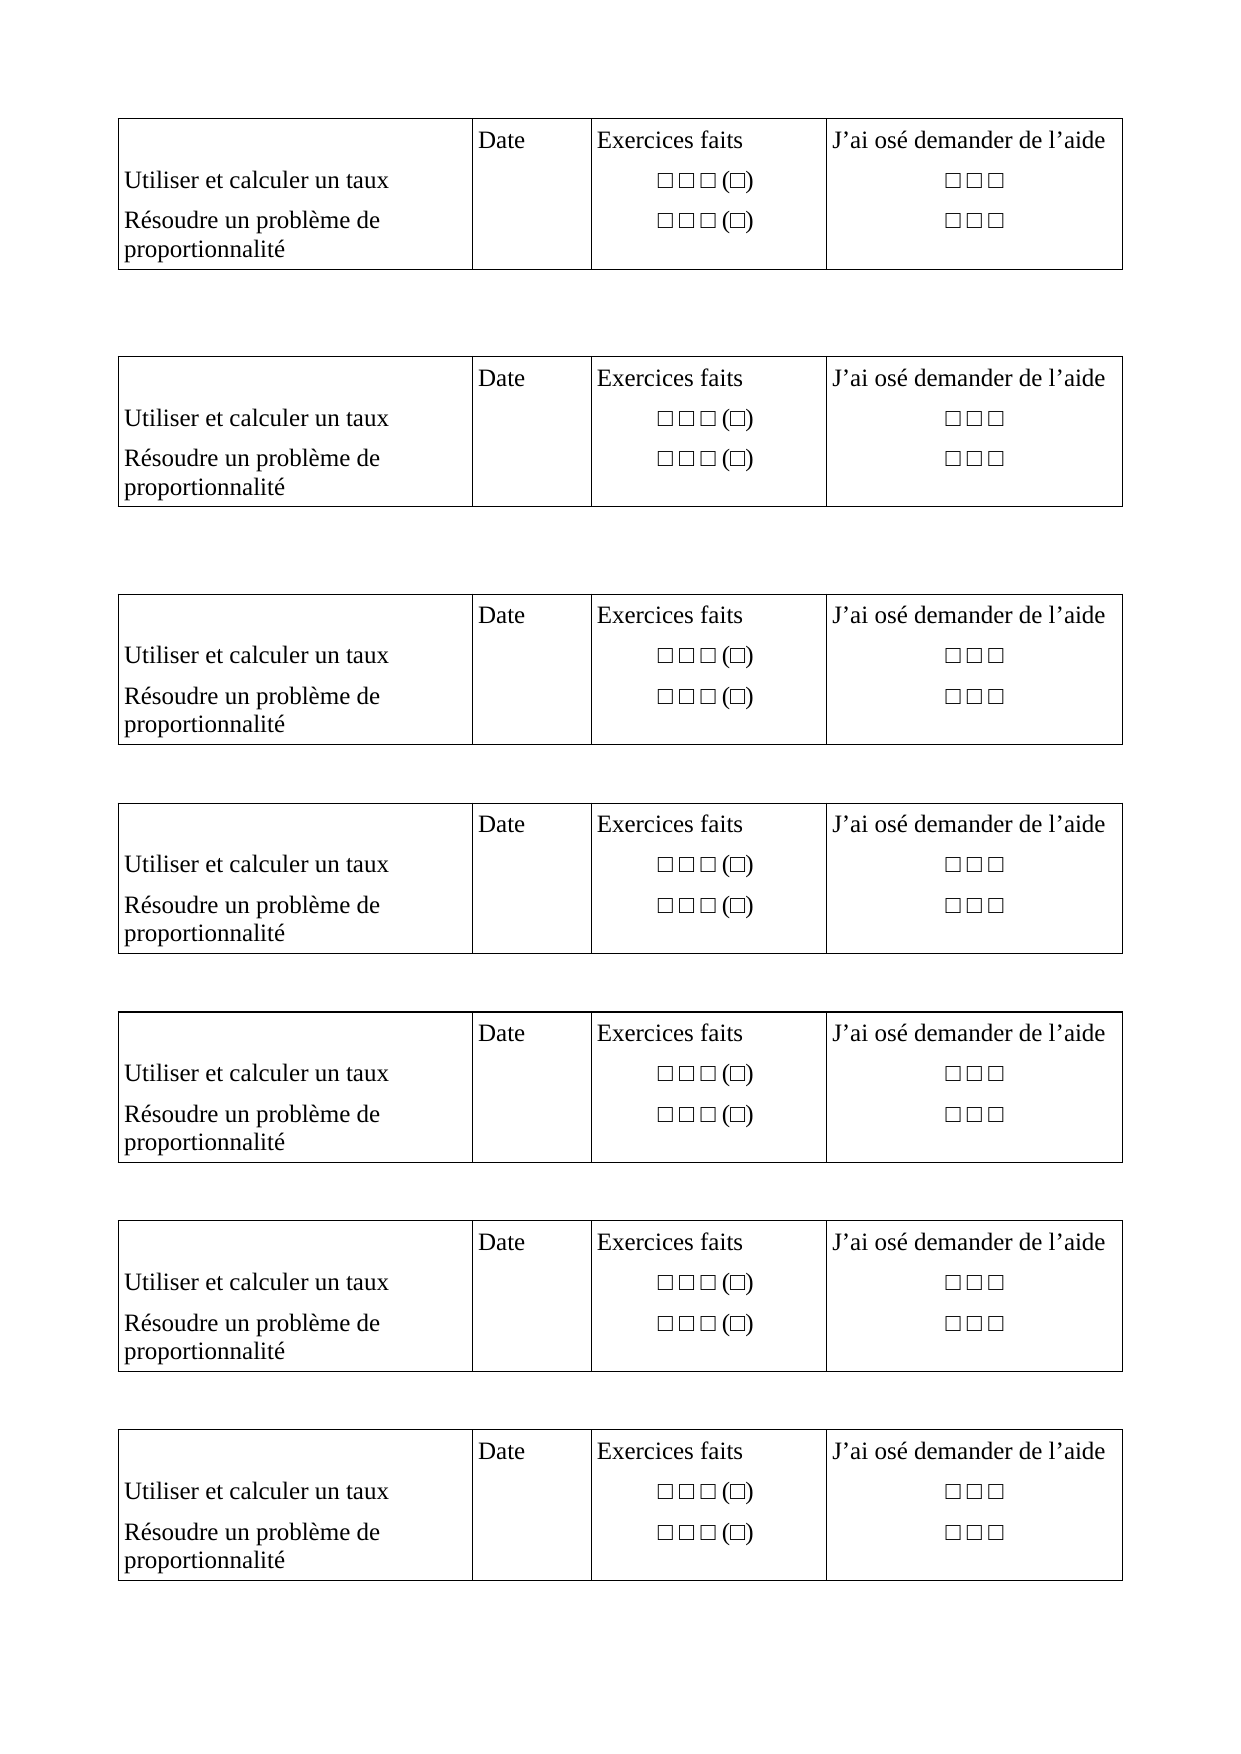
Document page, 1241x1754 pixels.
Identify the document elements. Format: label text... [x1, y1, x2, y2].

table_cell Résoudre un problème de proportionnalité [119, 1093, 472, 1162]
table_cell □ □ □ (□) [592, 159, 826, 199]
table_cell [473, 635, 591, 675]
table_cell □ □ □ [827, 884, 1122, 953]
table_cell □ □ □ (□) [592, 635, 826, 675]
table_cell □ □ □ [827, 1302, 1122, 1371]
table_header Exercices faits [592, 1221, 826, 1262]
table_cell □ □ □ [827, 397, 1122, 437]
table_header Date [473, 1430, 591, 1471]
table_header Date [473, 357, 591, 397]
table_cell Utiliser et calculer un taux [119, 635, 472, 675]
table_cell [473, 1093, 591, 1162]
table_header J’ai osé demander de l’aide [827, 119, 1122, 159]
table_cell □ □ □ [827, 1053, 1122, 1093]
table_cell □ □ □ (□) [592, 200, 826, 268]
table_cell □ □ □ [827, 159, 1122, 199]
table_cell [473, 1511, 591, 1580]
table_header [119, 1221, 472, 1262]
table_cell □ □ □ (□) [592, 1471, 826, 1511]
table_cell Utiliser et calculer un taux [119, 1262, 472, 1302]
table_cell [473, 397, 591, 437]
table_cell □ □ □ (□) [592, 844, 826, 884]
table_cell Résoudre un problème de proportionnalité [119, 1511, 472, 1580]
table_cell □ □ □ (□) [592, 884, 826, 953]
table_header Exercices faits [592, 119, 826, 159]
table_header Date [473, 119, 591, 159]
table_cell Résoudre un problème de proportionnalité [119, 200, 472, 268]
table_cell □ □ □ (□) [592, 1093, 826, 1162]
table_cell Utiliser et calculer un taux [119, 159, 472, 199]
table_cell □ □ □ [827, 200, 1122, 268]
table_header Date [473, 1221, 591, 1262]
table_cell □ □ □ [827, 1471, 1122, 1511]
table_cell □ □ □ [827, 1511, 1122, 1580]
table_cell [473, 675, 591, 744]
table_cell □ □ □ (□) [592, 1511, 826, 1580]
table_cell □ □ □ (□) [592, 1053, 826, 1093]
table_cell □ □ □ [827, 1093, 1122, 1162]
table_header [119, 595, 472, 635]
table_cell □ □ □ [827, 635, 1122, 675]
table_header J’ai osé demander de l’aide [827, 1430, 1122, 1471]
table_header [119, 804, 472, 844]
table_header J’ai osé demander de l’aide [827, 1013, 1122, 1053]
table_cell [473, 159, 591, 199]
table_header Exercices faits [592, 1430, 826, 1471]
table_cell Utiliser et calculer un taux [119, 844, 472, 884]
table_cell [473, 1302, 591, 1371]
table_cell □ □ □ [827, 437, 1122, 506]
table_cell [473, 437, 591, 506]
table_header Date [473, 1013, 591, 1053]
table_header J’ai osé demander de l’aide [827, 804, 1122, 844]
table_cell □ □ □ (□) [592, 675, 826, 744]
table_cell □ □ □ (□) [592, 437, 826, 506]
table_cell □ □ □ (□) [592, 1262, 826, 1302]
table_cell Utiliser et calculer un taux [119, 1053, 472, 1093]
table_header J’ai osé demander de l’aide [827, 595, 1122, 635]
table_cell [473, 1262, 591, 1302]
table_header Exercices faits [592, 357, 826, 397]
table_header [119, 119, 472, 159]
table_header J’ai osé demander de l’aide [827, 1221, 1122, 1262]
table_cell Utiliser et calculer un taux [119, 1471, 472, 1511]
table_cell [473, 1471, 591, 1511]
table_cell Résoudre un problème de proportionnalité [119, 675, 472, 744]
table_header Exercices faits [592, 595, 826, 635]
table_cell □ □ □ (□) [592, 397, 826, 437]
table_cell Résoudre un problème de proportionnalité [119, 437, 472, 506]
table_cell □ □ □ (□) [592, 1302, 826, 1371]
table_cell [473, 1053, 591, 1093]
table_cell Résoudre un problème de proportionnalité [119, 884, 472, 953]
table_cell [473, 844, 591, 884]
table_header Date [473, 804, 591, 844]
table_cell □ □ □ [827, 675, 1122, 744]
table_cell □ □ □ [827, 1262, 1122, 1302]
table_cell [473, 884, 591, 953]
table_header Exercices faits [592, 1013, 826, 1053]
table_header Date [473, 595, 591, 635]
table_cell [473, 200, 591, 268]
table_cell Résoudre un problème de proportionnalité [119, 1302, 472, 1371]
table_header J’ai osé demander de l’aide [827, 357, 1122, 397]
table_cell □ □ □ [827, 844, 1122, 884]
table_header [119, 357, 472, 397]
table_header [119, 1430, 472, 1471]
table_header Exercices faits [592, 804, 826, 844]
table_cell Utiliser et calculer un taux [119, 397, 472, 437]
table_header [119, 1013, 472, 1053]
